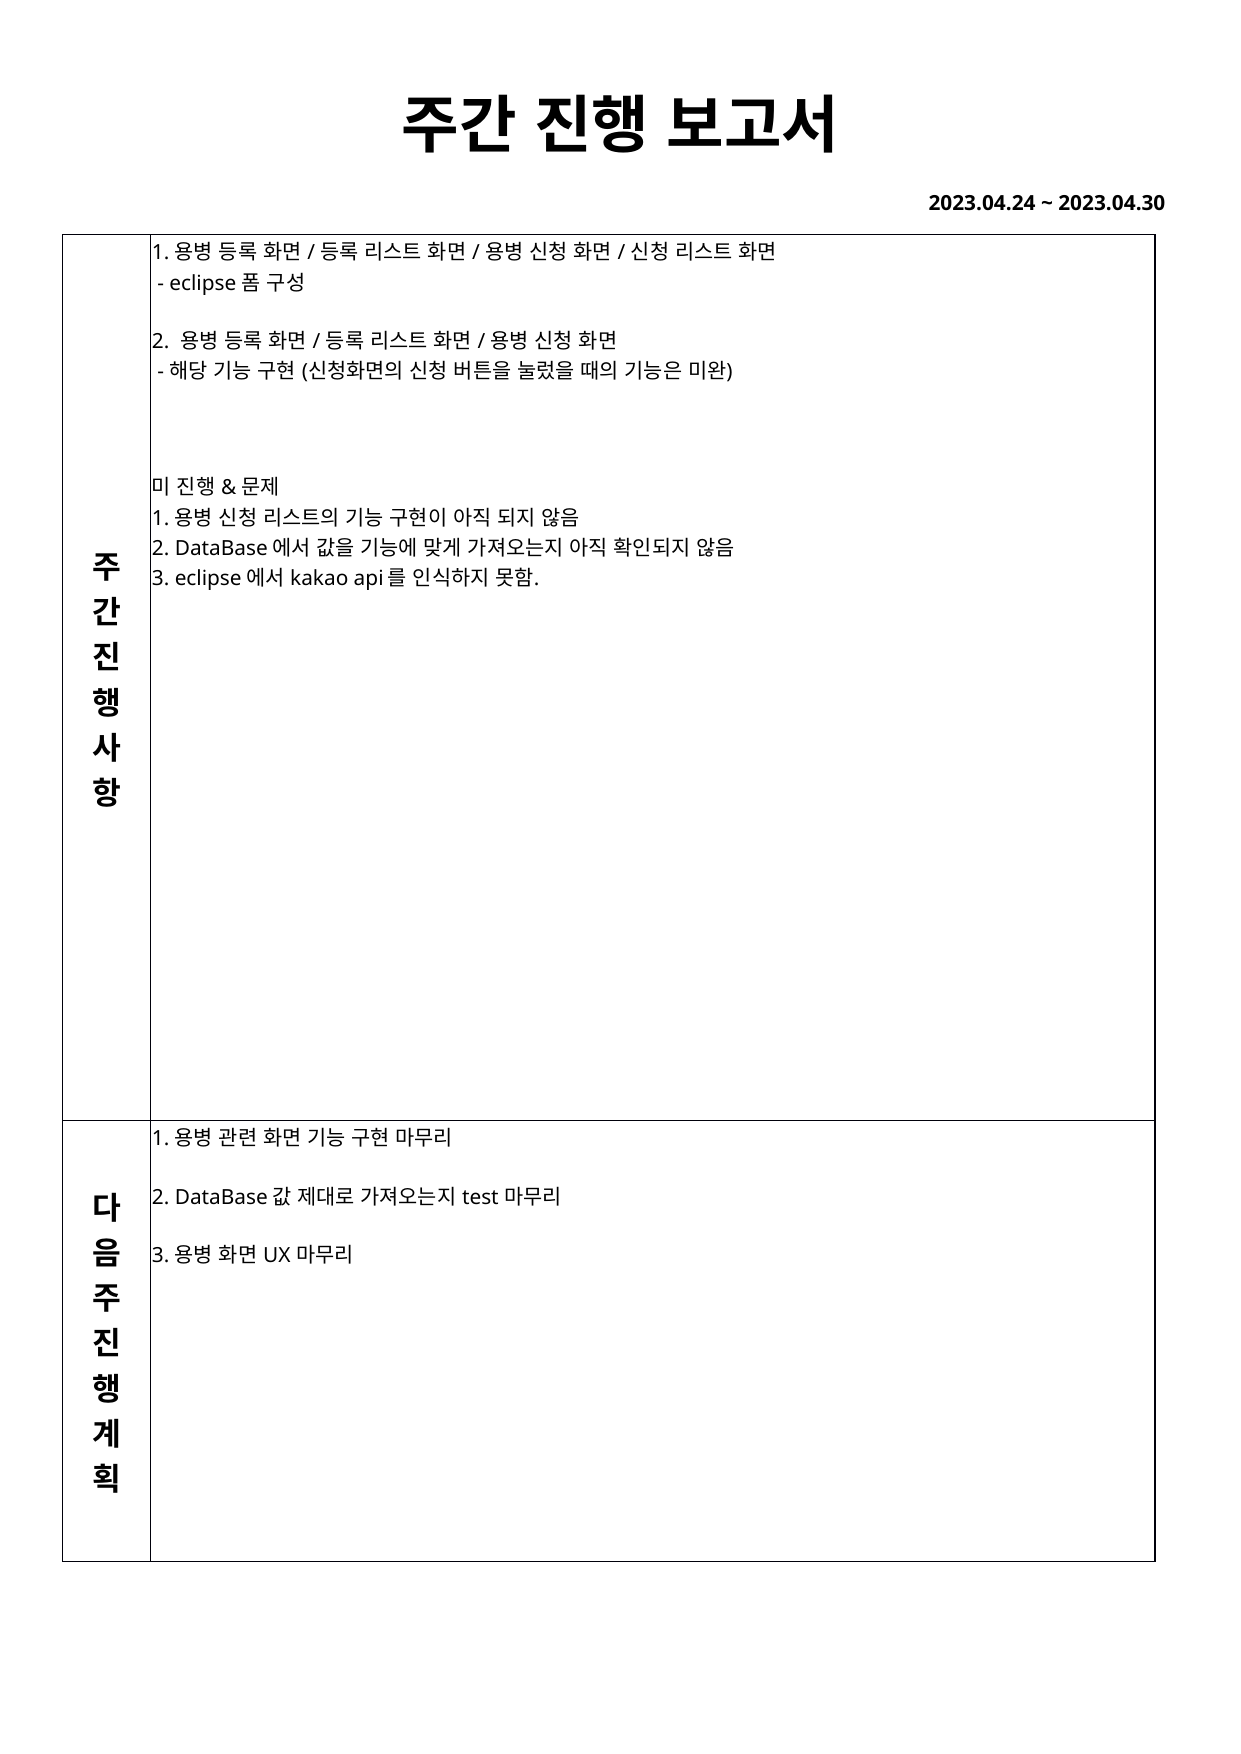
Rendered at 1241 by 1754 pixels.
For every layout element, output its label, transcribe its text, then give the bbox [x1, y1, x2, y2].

table_header 1. 용병 등록 화면 / 등록 리스트 화면 / 용병 신청 화면 / 신청 리스트 화면 - eclipse 폼 구성 2. 용병 등록 화면 / 등록 리스트 화면 / 용병 신청 화면 - 해당 기능 구현 (신청화면의 신청 버튼을 눌렀을 때의 기능은 미완) 미 진행 & 문제 1. 용병 신청 리스트의 기능 구현이 아직 되지 않음 2. DataBase에서 값을 기능에 맞게 가져오는지 아직 확인되지 않음 3. eclipse에서 kakao api를 인식하지 못함. [151, 235, 1154, 1120]
table_header 주 간 진 행 사 항 [63, 235, 150, 1120]
table_cell 1. 용병 관련 화면 기능 구현 마무리 2. DataBase값 제대로 가져오는지 test 마무리 3. 용병 화면 UX 마무리 [151, 1121, 1154, 1561]
text 주간 진행 보고서 [75, 75, 1165, 166]
text 2023.04.24 ~ 2023.04.30 [75, 188, 1165, 216]
table_cell 다 음 주 진 행 계 획 [63, 1121, 150, 1561]
